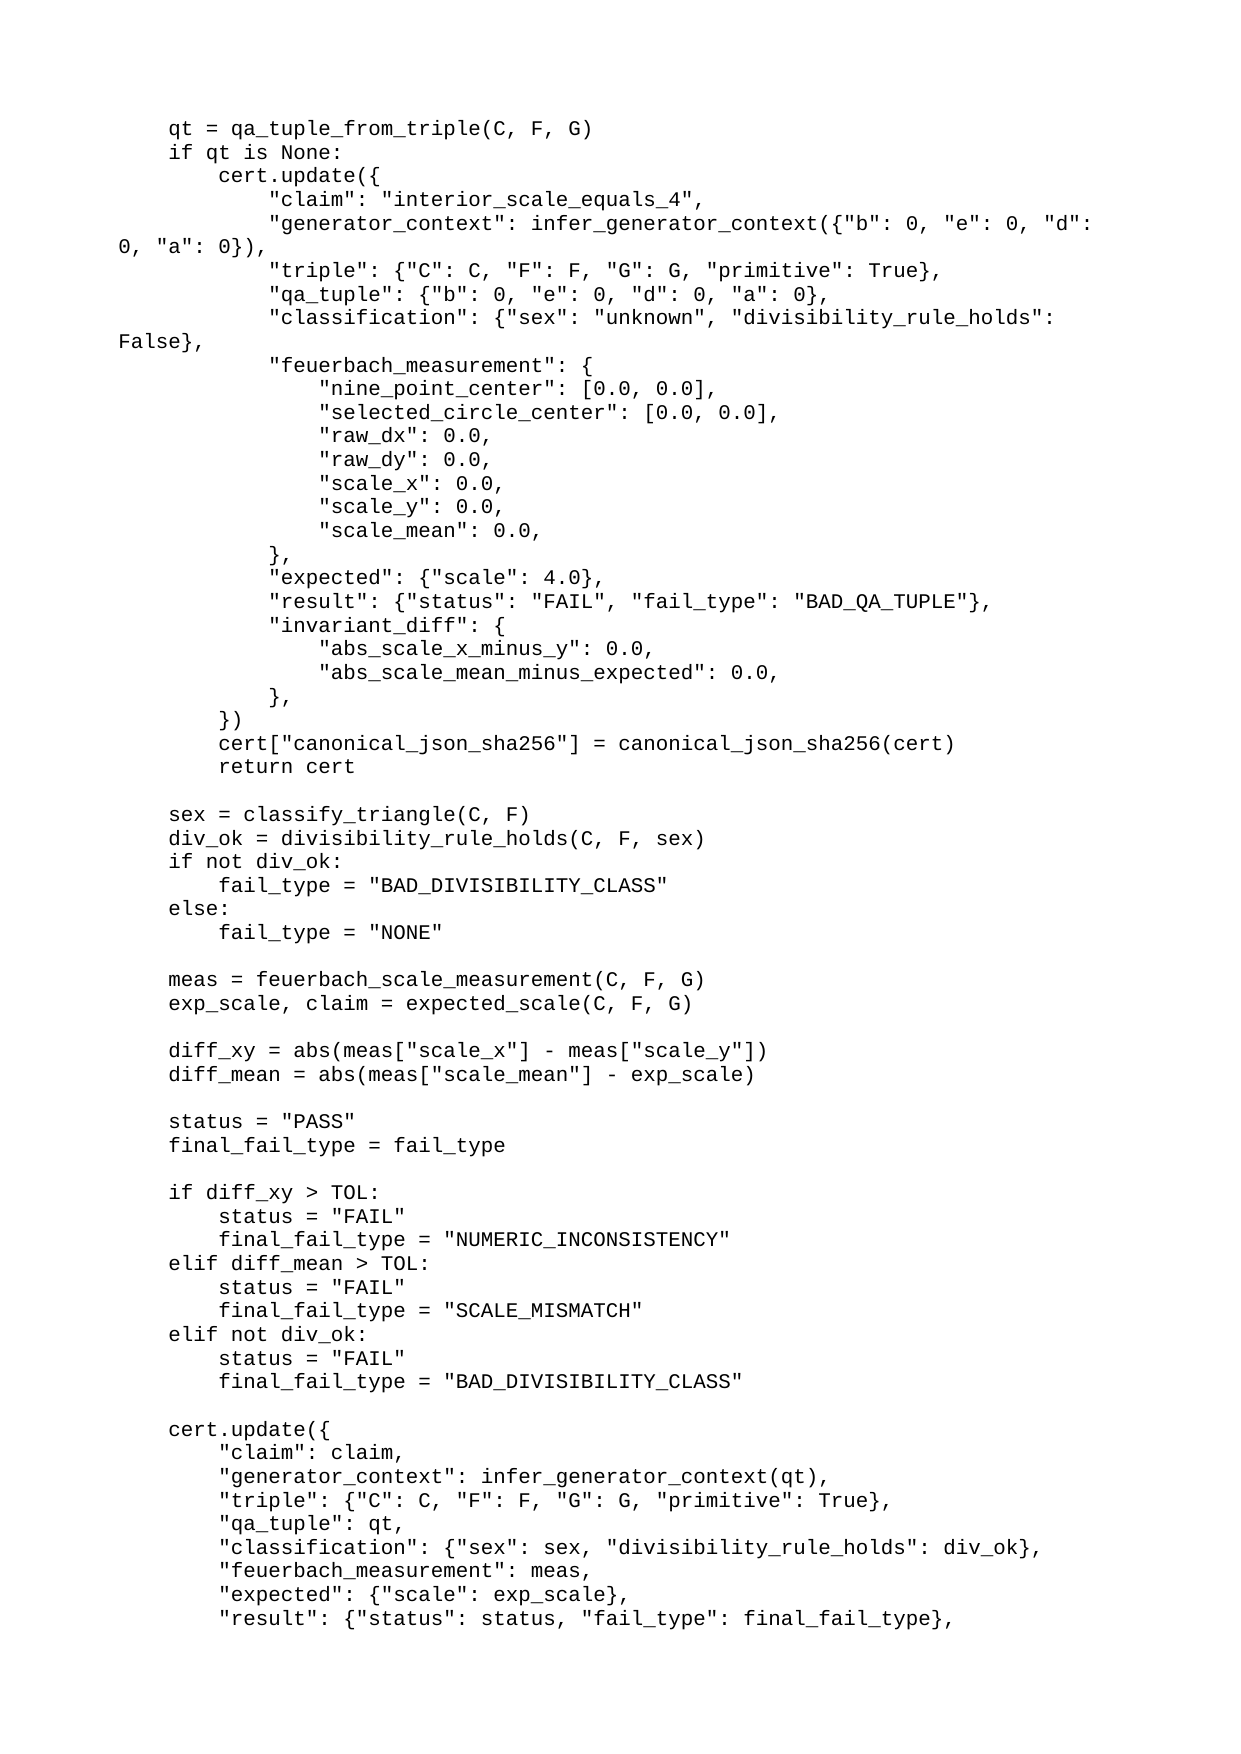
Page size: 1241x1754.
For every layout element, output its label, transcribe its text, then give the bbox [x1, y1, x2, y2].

text }, [118, 686, 1122, 709]
text "selected_circle_center": [0.0, 0.0], [118, 402, 1122, 426]
text exp_scale, claim = expected_scale(C, F, G) [118, 993, 1122, 1017]
text "generator_context": infer_generator_context(qt), [118, 1466, 1122, 1489]
text cert.update({ [118, 1419, 1122, 1442]
text cert.update({ [118, 165, 1122, 189]
text status = "FAIL" [118, 1206, 1122, 1229]
text status = "PASS" [118, 1111, 1122, 1135]
text "scale_y": 0.0, [118, 496, 1122, 520]
text fail_type = "NONE" [118, 922, 1122, 946]
text qt = qa_tuple_from_triple(C, F, G) [118, 118, 1122, 142]
text "result": {"status": "FAIL", "fail_type": "BAD_QA_TUPLE"}, [118, 591, 1122, 615]
text meas = feuerbach_scale_measurement(C, F, G) [118, 969, 1122, 993]
text "triple": {"C": C, "F": F, "G": G, "primitive": True}, [118, 260, 1122, 284]
text diff_xy = abs(meas["scale_x"] - meas["scale_y"]) [118, 1040, 1122, 1064]
text "expected": {"scale": 4.0}, [118, 567, 1122, 591]
text elif diff_mean > TOL: [118, 1253, 1122, 1277]
text "scale_x": 0.0, [118, 473, 1122, 496]
text "invariant_diff": { [118, 615, 1122, 638]
text final_fail_type = "BAD_DIVISIBILITY_CLASS" [118, 1371, 1122, 1395]
text else: [118, 898, 1122, 922]
text }) [118, 709, 1122, 733]
text "nine_point_center": [0.0, 0.0], [118, 378, 1122, 402]
text elif not div_ok: [118, 1324, 1122, 1348]
text sex = classify_triangle(C, F) [118, 804, 1122, 827]
text "qa_tuple": {"b": 0, "e": 0, "d": 0, "a": 0}, [118, 284, 1122, 307]
text final_fail_type = "SCALE_MISMATCH" [118, 1300, 1122, 1324]
text "expected": {"scale": exp_scale}, [118, 1584, 1122, 1608]
text }, [118, 544, 1122, 567]
text status = "FAIL" [118, 1348, 1122, 1371]
text if diff_xy > TOL: [118, 1182, 1122, 1206]
text "scale_mean": 0.0, [118, 520, 1122, 544]
text "raw_dx": 0.0, [118, 426, 1122, 449]
text return cert [118, 757, 1122, 780]
text fail_type = "BAD_DIVISIBILITY_CLASS" [118, 875, 1122, 898]
text "result": {"status": status, "fail_type": final_fail_type}, [118, 1608, 1122, 1631]
text final_fail_type = fail_type [118, 1135, 1122, 1158]
text "triple": {"C": C, "F": F, "G": G, "primitive": True}, [118, 1489, 1122, 1513]
text cert["canonical_json_sha256"] = canonical_json_sha256(cert) [118, 733, 1122, 757]
text "feuerbach_measurement": { [118, 354, 1122, 378]
text "claim": "interior_scale_equals_4", [118, 189, 1122, 213]
text "claim": claim, [118, 1442, 1122, 1466]
text "abs_scale_x_minus_y": 0.0, [118, 638, 1122, 662]
text "qa_tuple": qt, [118, 1513, 1122, 1537]
text "generator_context": infer_generator_context({"b": 0, "e": 0, "d": 0, "a": 0}), [118, 213, 1122, 260]
text diff_mean = abs(meas["scale_mean"] - exp_scale) [118, 1064, 1122, 1088]
text if not div_ok: [118, 851, 1122, 875]
text "raw_dy": 0.0, [118, 449, 1122, 473]
text "abs_scale_mean_minus_expected": 0.0, [118, 662, 1122, 686]
text "classification": {"sex": sex, "divisibility_rule_holds": div_ok}, [118, 1537, 1122, 1561]
text div_ok = divisibility_rule_holds(C, F, sex) [118, 827, 1122, 851]
text final_fail_type = "NUMERIC_INCONSISTENCY" [118, 1229, 1122, 1253]
text "feuerbach_measurement": meas, [118, 1561, 1122, 1584]
text if qt is None: [118, 142, 1122, 165]
text "classification": {"sex": "unknown", "divisibility_rule_holds": False}, [118, 307, 1122, 354]
text status = "FAIL" [118, 1277, 1122, 1300]
